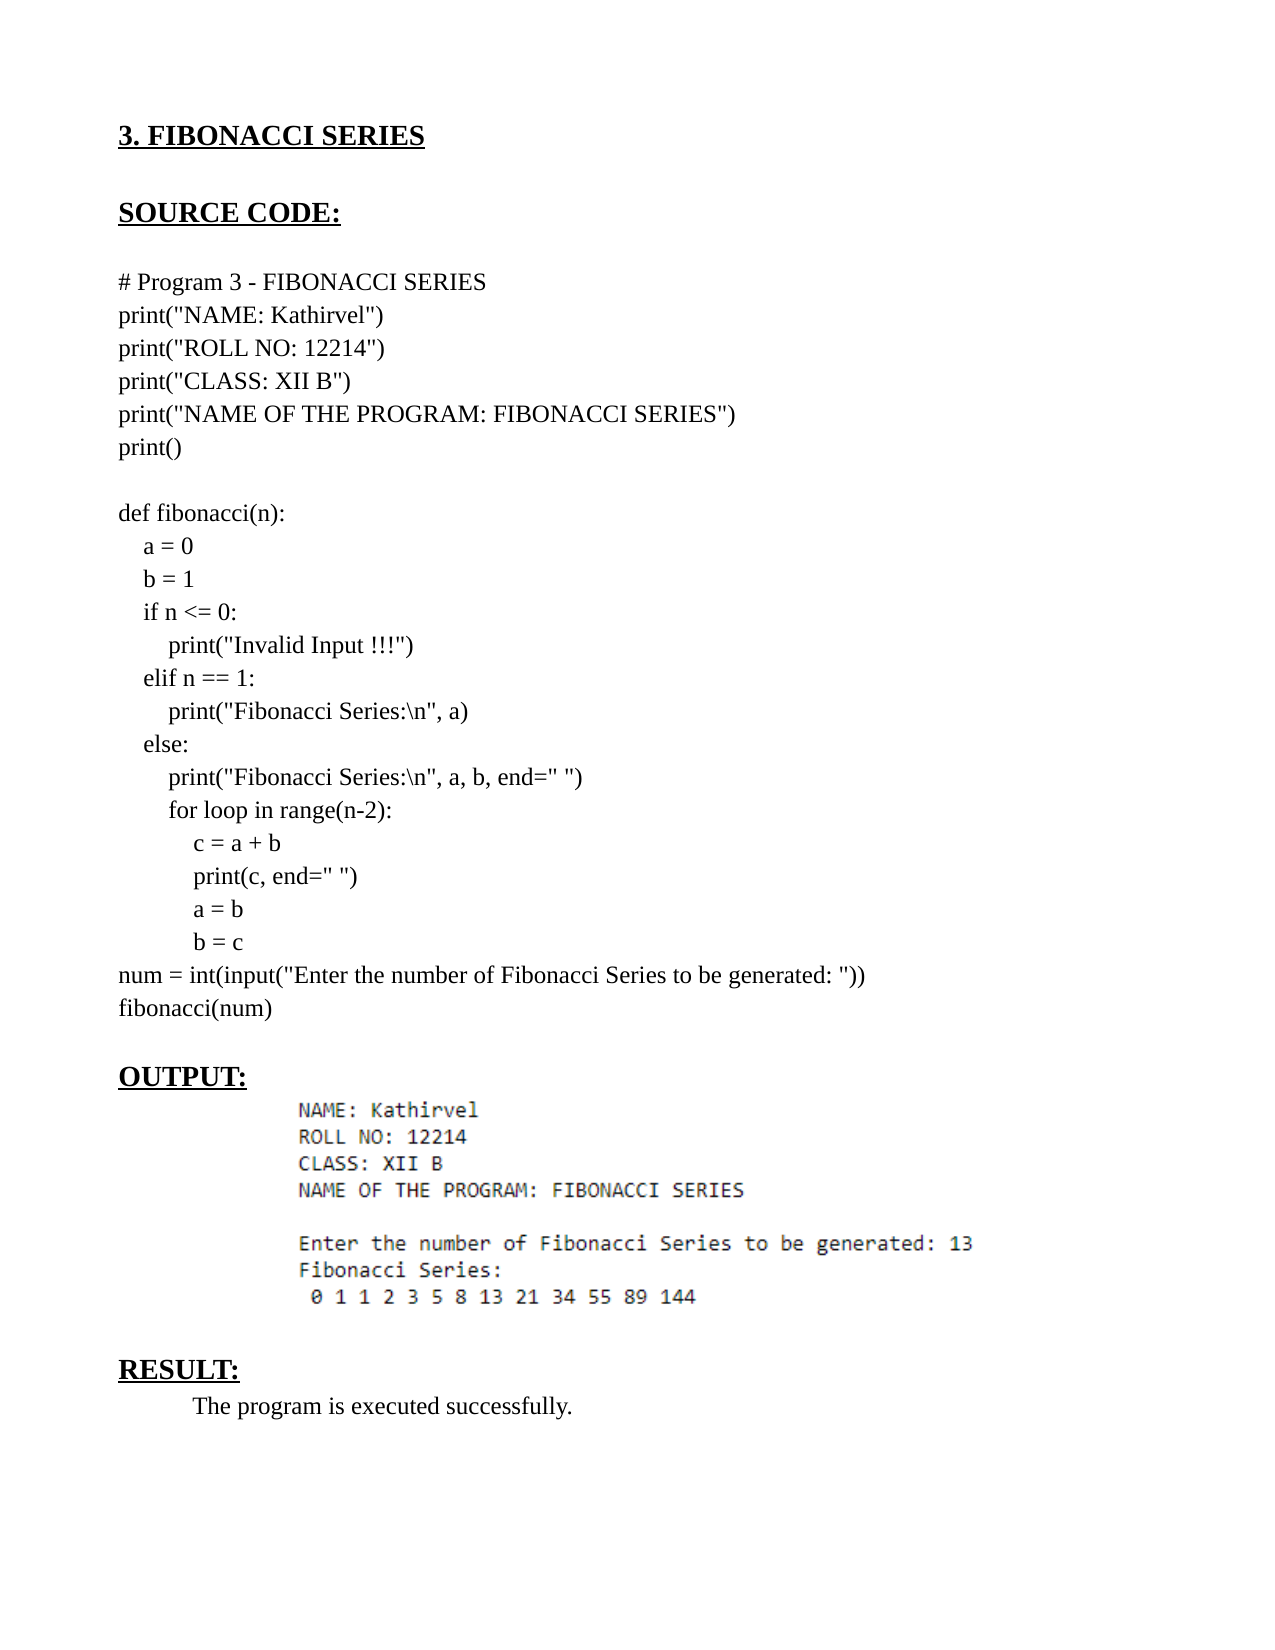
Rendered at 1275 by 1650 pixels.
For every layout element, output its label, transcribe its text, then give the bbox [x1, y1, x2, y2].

text a = 0 [118, 531, 1157, 560]
text print("Fibonacci Series:\n", a) [118, 696, 1157, 725]
text print("Fibonacci Series:\n", a, b, end=" ") [118, 762, 1157, 791]
text OUTPUT: [118, 1059, 1157, 1093]
text print() [118, 432, 1157, 461]
text RESULT: [118, 1352, 1157, 1386]
text for loop in range(n-2): [118, 795, 1157, 824]
text b = c [118, 927, 1157, 956]
text if n <= 0: [118, 597, 1157, 626]
text print("Invalid Input !!!") [118, 630, 1157, 659]
text print("NAME OF THE PROGRAM: FIBONACCI SERIES") [118, 399, 1157, 428]
text The program is executed successfully. [118, 1391, 1157, 1419]
text num = int(input("Enter the number of Fibonacci Series to be generated: ")) [118, 960, 1157, 989]
picture [294, 1097, 981, 1315]
text 3. FIBONACCI SERIES [118, 118, 1157, 152]
text c = a + b [118, 828, 1157, 857]
text elif n == 1: [118, 663, 1157, 692]
text def fibonacci(n): [118, 498, 1157, 527]
text print("NAME: Kathirvel") [118, 300, 1157, 328]
text print(c, end=" ") [118, 861, 1157, 890]
text a = b [118, 894, 1157, 923]
text b = 1 [118, 564, 1157, 593]
text print("ROLL NO: 12214") [118, 333, 1157, 362]
text print("CLASS: XII B") [118, 366, 1157, 394]
text fibonacci(num) [118, 993, 1157, 1022]
text SOURCE CODE: [118, 195, 1157, 229]
text # Program 3 - FIBONACCI SERIES [118, 267, 1157, 296]
text else: [118, 729, 1157, 758]
